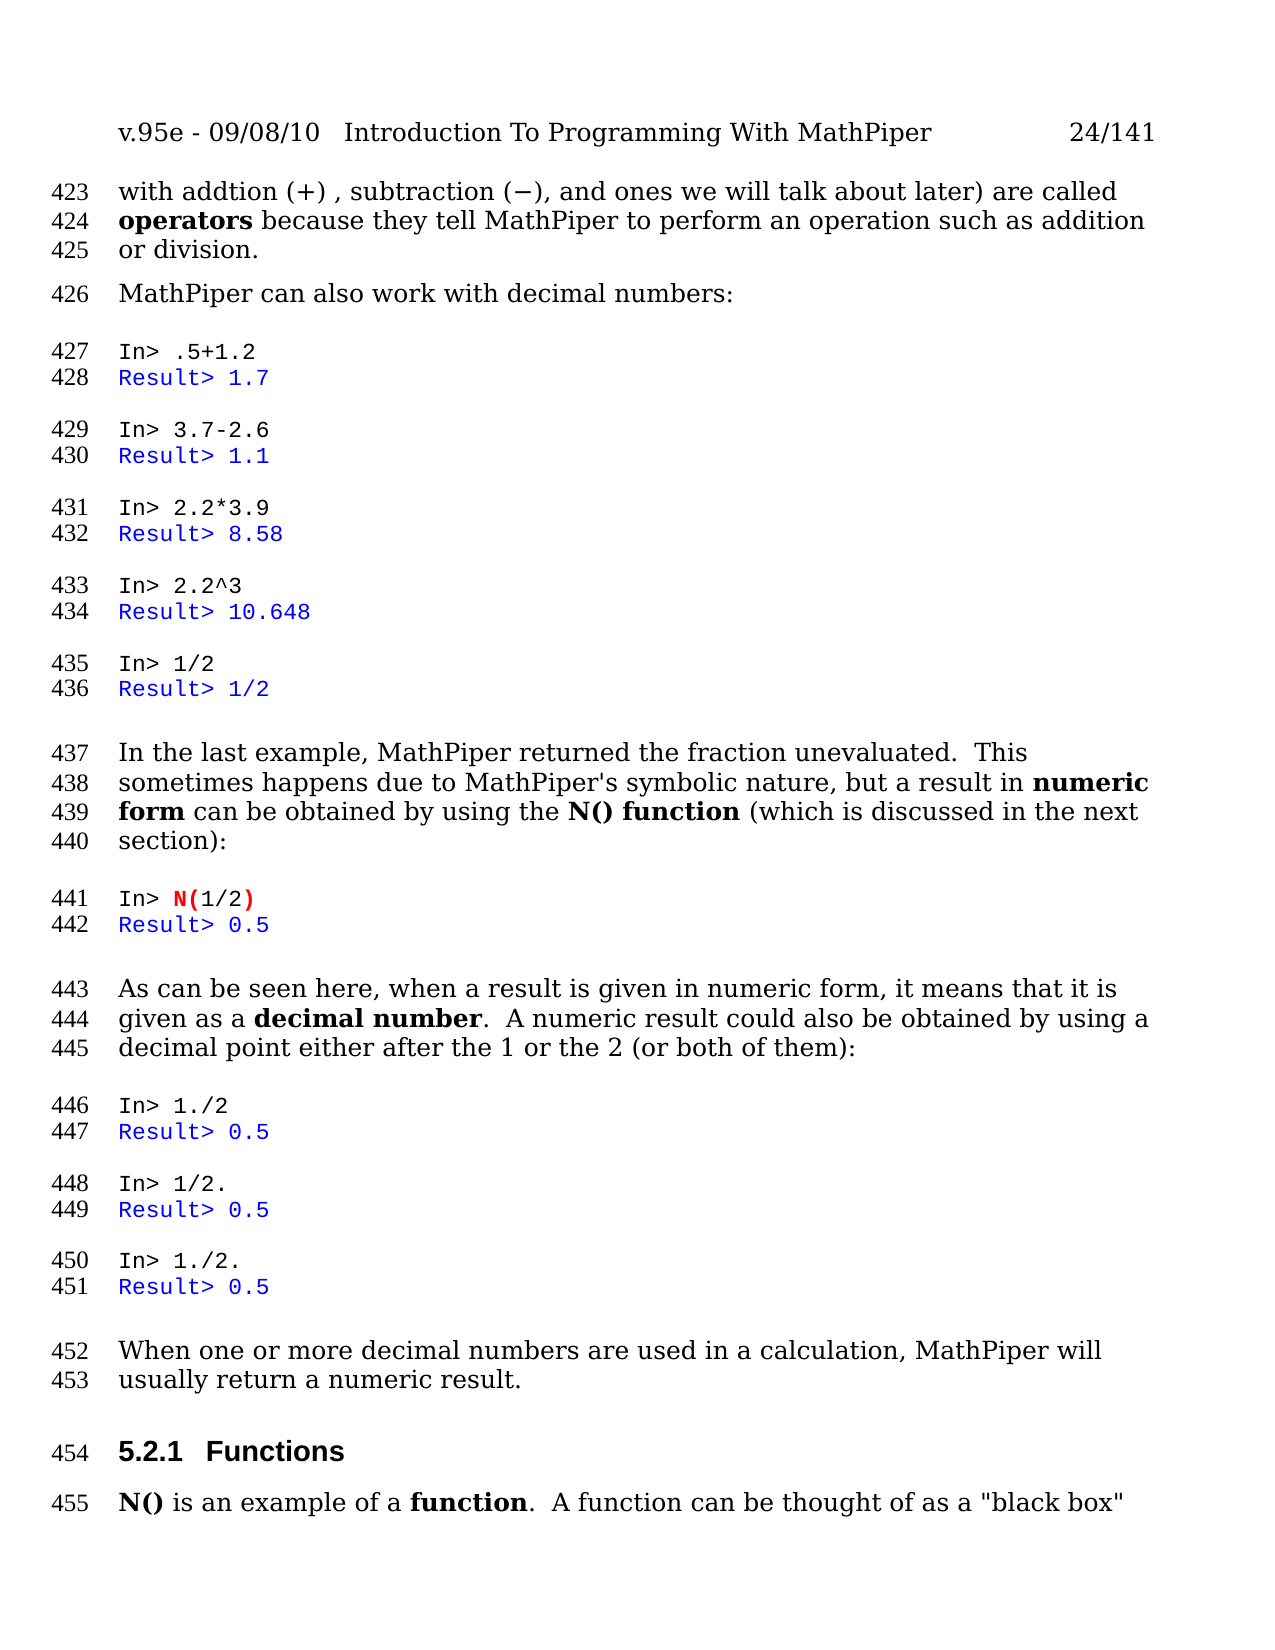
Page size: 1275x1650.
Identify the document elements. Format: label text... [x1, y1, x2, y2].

text Result> 10.648 [118, 600, 1157, 626]
text When one or more decimal numbers are used in a calculation, MathPiper will usually return a numeric result. [118, 1337, 1157, 1395]
text Result> 0.5 [118, 1120, 1157, 1146]
text N() is an example of a function. A function can be thought of as a "black box" [118, 1488, 1157, 1518]
text In> 1/2 [118, 652, 1157, 678]
subtitle Functions [118, 1434, 1157, 1467]
text In> 2.2^3 [118, 574, 1157, 600]
text Result> 1.1 [118, 444, 1157, 470]
text In> 1/2. [118, 1172, 1157, 1198]
text Result> 1/2 [118, 678, 1157, 704]
text In> 1./2 [118, 1094, 1157, 1120]
text MathPiper can also work with decimal numbers: [118, 279, 1157, 309]
text In> 3.7-2.6 [118, 418, 1157, 444]
text Result> 1.7 [118, 367, 1157, 392]
text with addtion (+) , subtraction (−), and ones we will talk about later) are called operators because they tell MathPiper to perform an operation such as addition or division. [118, 177, 1157, 264]
text Result> 0.5 [118, 1276, 1157, 1302]
text In> 1./2. [118, 1250, 1157, 1276]
text As can be seen here, when a result is given in numeric form, it means that it is given as a decimal number. A numeric result could also be obtained by using a decimal point either after the 1 or the 2 (or both of them): [118, 974, 1157, 1062]
text In the last example, MathPiper returned the fraction unevaluated. This sometimes happens due to MathPiper's symbolic nature, but a result in numeric form can be obtained by using the N() function (which is discussed in the next section): [118, 739, 1157, 856]
text Result> 0.5 [118, 1198, 1157, 1224]
text Result> 8.58 [118, 522, 1157, 548]
text In> N(1/2) [118, 888, 1157, 914]
text Result> 0.5 [118, 914, 1157, 939]
text In> .5+1.2 [118, 341, 1157, 367]
text In> 2.2*3.9 [118, 496, 1157, 522]
